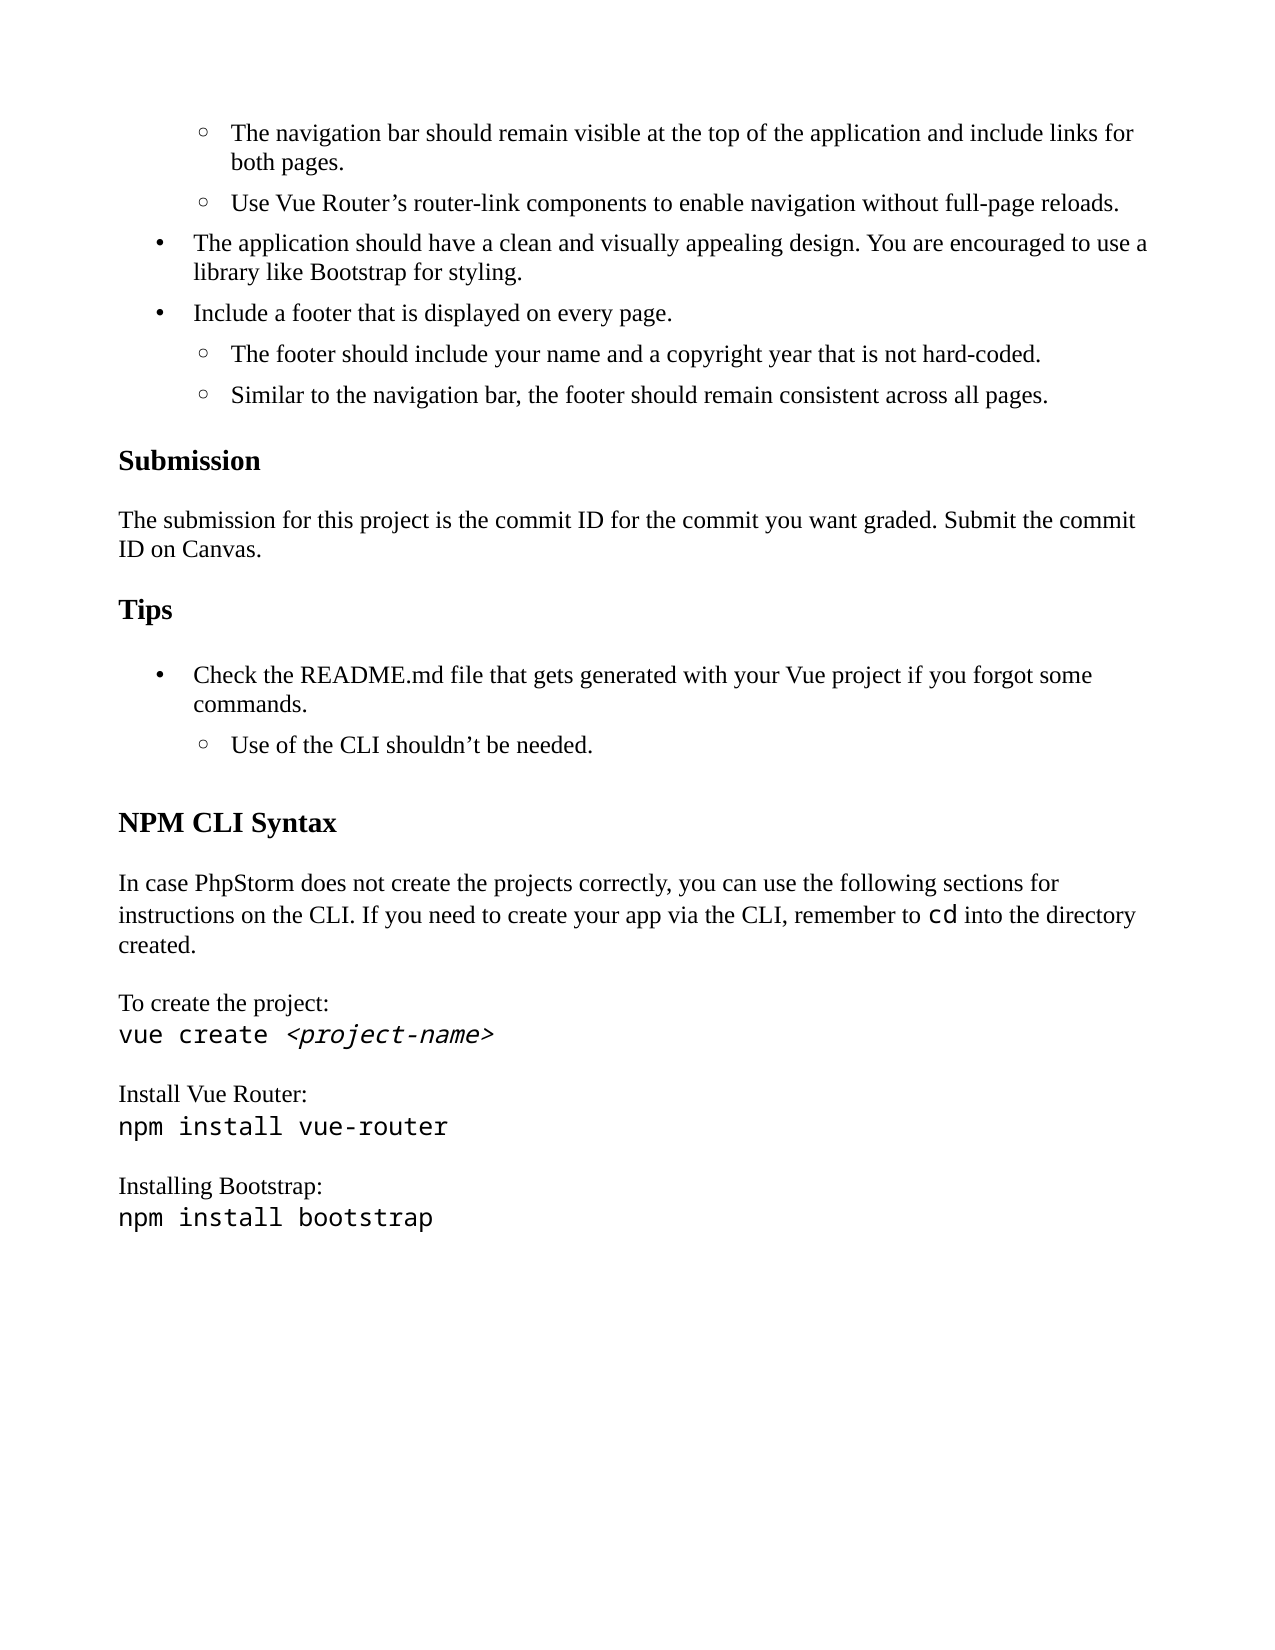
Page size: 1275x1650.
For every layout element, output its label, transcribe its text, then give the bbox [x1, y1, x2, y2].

list The footer should include your name and a copyright year that is not hard-coded. [193, 339, 1157, 368]
text NPM CLI Syntax [118, 805, 1157, 839]
text In case PhpStorm does not create the projects correctly, you can use the following sections for instructions on the CLI. If you need to create your app via the CLI, remember to cd into the directory created. [118, 868, 1157, 959]
text npm install vue-router [118, 1108, 1157, 1142]
list The navigation bar should remain visible at the top of the application and include links for both pages. [193, 118, 1157, 176]
list Similar to the navigation bar, the footer should remain consistent across all pages. [193, 380, 1157, 408]
text To create the project: [118, 988, 1157, 1017]
text The submission for this project is the commit ID for the commit you want graded. Submit the commit ID on Canvas. [118, 506, 1157, 563]
list Use of the CLI shouldn’t be needed. [193, 730, 1157, 758]
list Include a footer that is displayed on every page. [156, 298, 1157, 327]
list Check the README.md file that gets generated with your Vue project if you forgot some commands. [156, 660, 1157, 718]
list The application should have a clean and visually appealing design. You are encouraged to use a library like Bootstrap for styling. [156, 228, 1157, 286]
text vue create <project-name> [118, 1017, 1157, 1051]
text Installing Bootstrap: [118, 1171, 1157, 1200]
list Use Vue Router’s router-link components to enable navigation without full-page reloads. [193, 188, 1157, 216]
text npm install bootstrap [118, 1200, 1157, 1234]
text Submission [118, 443, 1157, 477]
text Install Vue Router: [118, 1079, 1157, 1108]
text Tips [118, 592, 1157, 625]
